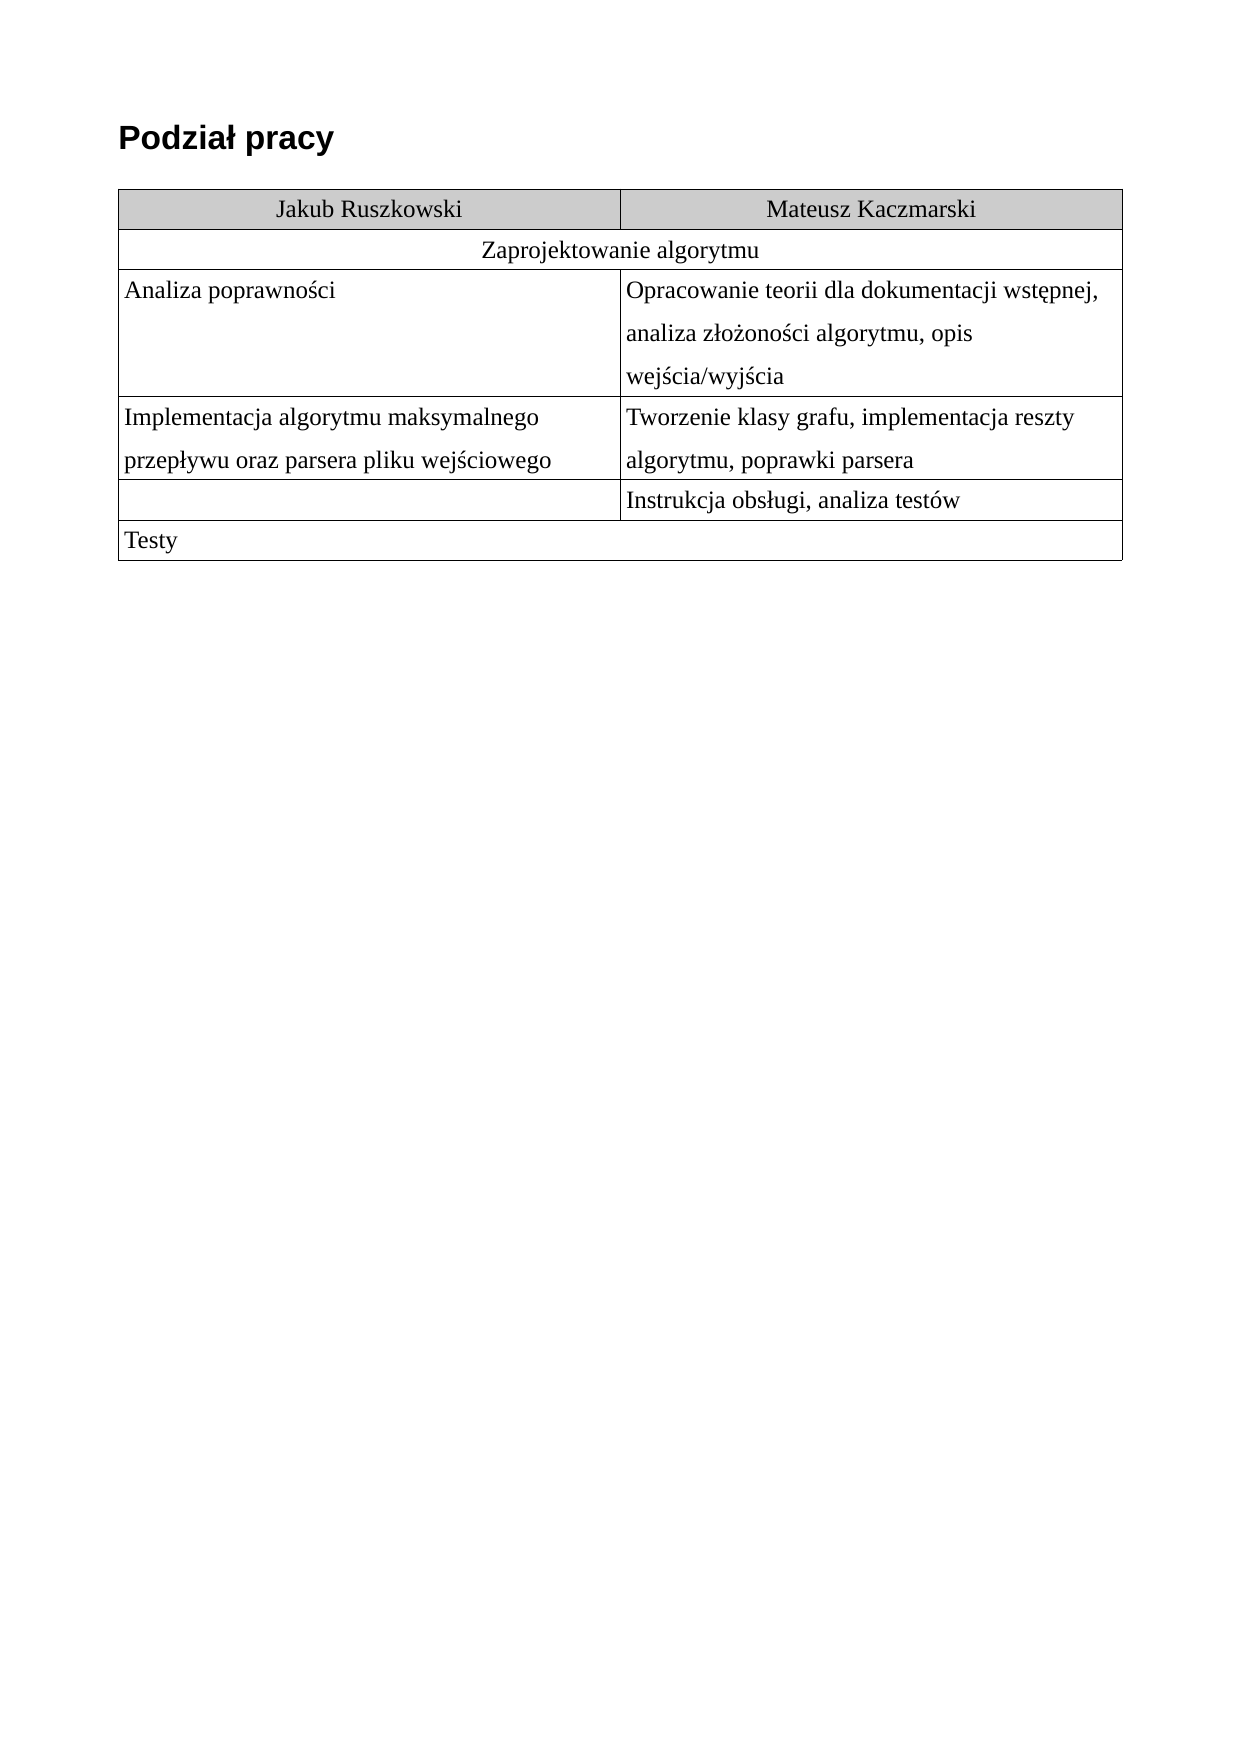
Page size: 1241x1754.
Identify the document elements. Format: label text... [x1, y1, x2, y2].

table_cell Instrukcja obsługi, analiza testów [621, 480, 1122, 519]
table_cell Implementacja algorytmu maksymalnego przepływu oraz parsera pliku wejściowego [119, 397, 620, 479]
table_cell Analiza poprawności [119, 270, 620, 396]
table_cell [119, 480, 620, 519]
table_cell Opracowanie teorii dla dokumentacji wstępnej, analiza złożoności algorytmu, opis wejścia/wyjścia [621, 270, 1122, 396]
table_header Mateusz Kaczmarski [621, 190, 1122, 229]
subtitle Podział pracy [118, 118, 1122, 157]
table_cell Testy [119, 521, 1122, 560]
table_cell Zaprojektowanie algorytmu [119, 230, 1122, 269]
table_header Jakub Ruszkowski [119, 190, 620, 229]
table_cell Tworzenie klasy grafu, implementacja reszty algorytmu, poprawki parsera [621, 397, 1122, 479]
